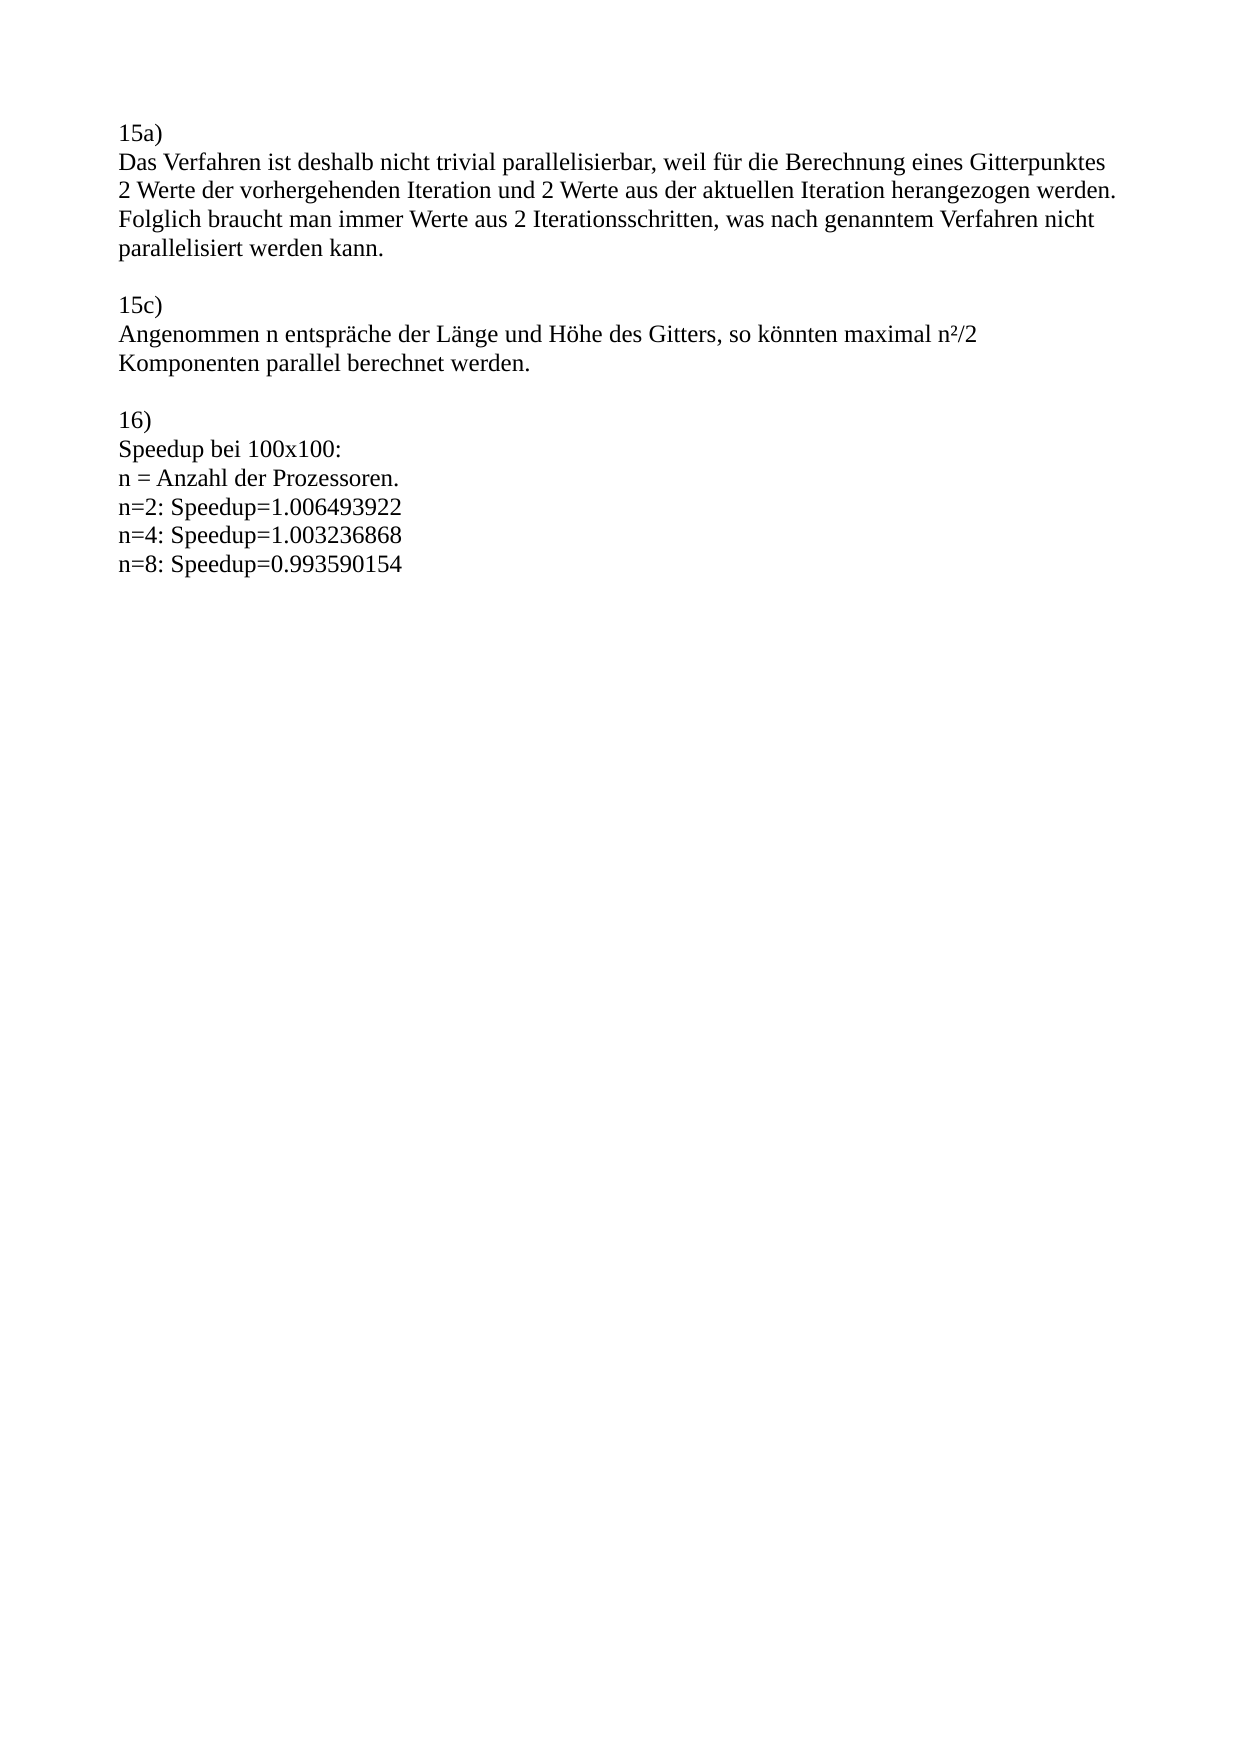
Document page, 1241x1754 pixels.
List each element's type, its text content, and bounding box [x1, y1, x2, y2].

text 16) [118, 406, 1122, 434]
text n=4: Speedup=1.003236868 [118, 521, 1122, 549]
text n=8: Speedup=0.993590154 [118, 549, 1122, 578]
text n = Anzahl der Prozessoren. [118, 463, 1122, 492]
text Angenommen n entspräche der Länge und Höhe des Gitters, so könnten maximal n²/2 Komponenten parallel berechnet werden. [118, 319, 1122, 377]
text Das Verfahren ist deshalb nicht trivial parallelisierbar, weil für die Berechnung eines Gitterpunktes 2 Werte der vorhergehenden Iteration und 2 Werte aus der aktuellen Iteration herangezogen werden. Folglich braucht man immer Werte aus 2 Iterationsschritten, was nach genanntem Verfahren nicht parallelisiert werden kann. [118, 147, 1122, 262]
text n=2: Speedup=1.006493922 [118, 492, 1122, 521]
text Speedup bei 100x100: [118, 434, 1122, 463]
text 15c) [118, 291, 1122, 319]
text 15a) [118, 118, 1122, 147]
